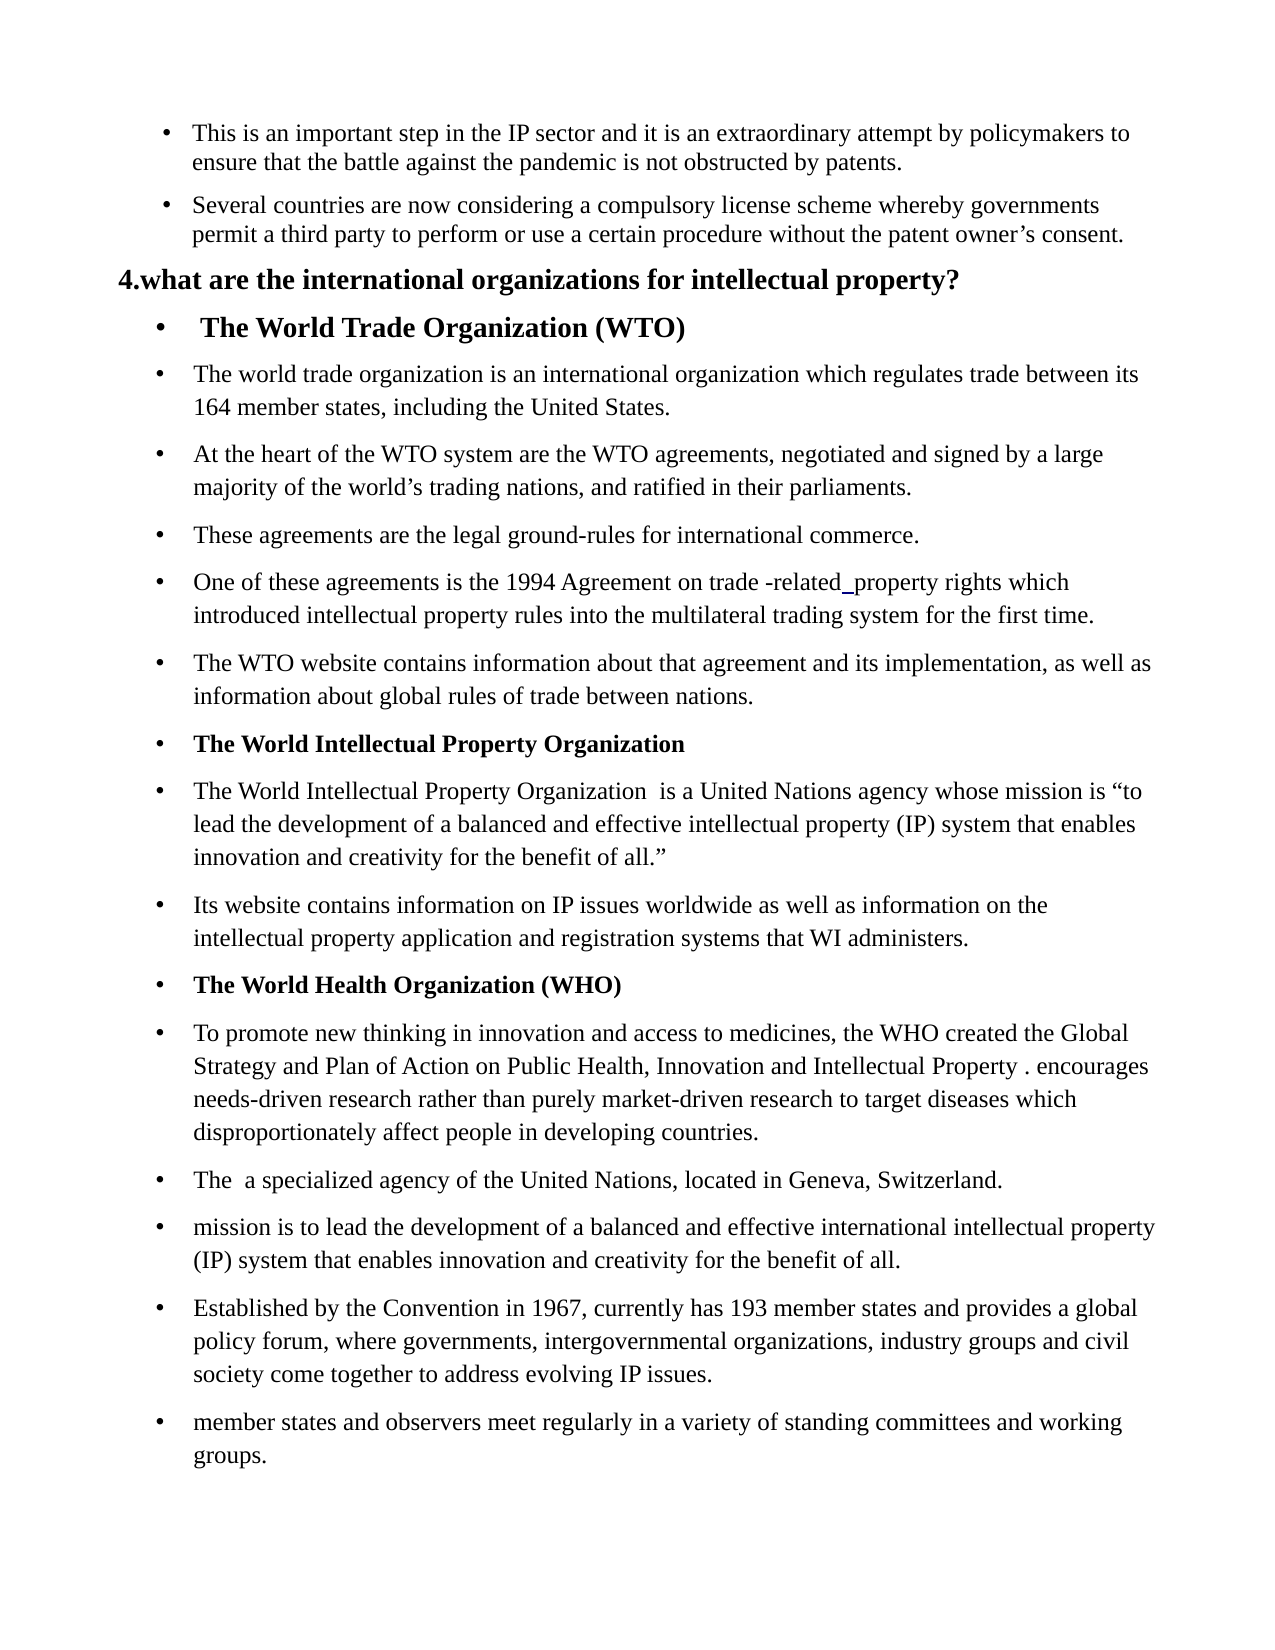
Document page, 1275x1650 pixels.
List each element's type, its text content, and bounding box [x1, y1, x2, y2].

list The WTO website contains information about that agreement and its implementation, as well as information about global rules of trade between nations. [156, 648, 1157, 710]
list member states and observers meet regularly in a variety of standing committees and working groups. [156, 1407, 1157, 1468]
text 4.what are the international organizations for intellectual property? [118, 262, 1157, 296]
list One of these agreements is the 1994 Agreement on trade -related property rights which introduced intellectual property rules into the multilateral trading system for the first time. [156, 567, 1157, 629]
list This is an important step in the IP sector and it is an extraordinary attempt by policymakers to ensure that the battle against the pandemic is not obstructed by patents. [162, 118, 1157, 176]
list To promote new thinking in innovation and access to medicines, the WHO created the Global Strategy and Plan of Action on Public Health, Innovation and Intellectual Property . encourages needs-driven research rather than purely market-driven research to target diseases which disproportionately affect people in developing countries. [156, 1018, 1157, 1146]
list The world trade organization is an international organization which regulates trade between its 164 member states, including the United States. [156, 359, 1157, 420]
list The World Intellectual Property Organization is a United Nations agency whose mission is “to lead the development of a balanced and effective intellectual property (IP) system that enables innovation and creativity for the benefit of all.” [156, 776, 1157, 871]
list These agreements are the legal ground-rules for international commerce. [156, 520, 1157, 549]
list The World Intellectual Property Organization [156, 729, 1157, 757]
list mission is to lead the development of a balanced and effective international intellectual property (IP) system that enables innovation and creativity for the benefit of all. [156, 1212, 1157, 1274]
list The World Trade Organization (WTO) [156, 310, 1157, 344]
list Established by the Convention in 1967, currently has 193 member states and provides a global policy forum, where governments, intergovernmental organizations, industry groups and civil society come together to address evolving IP issues. [156, 1293, 1157, 1388]
list At the heart of the WTO system are the WTO agreements, negotiated and signed by a large majority of the world’s trading nations, and ratified in their parliaments. [156, 439, 1157, 501]
list The a specialized agency of the United Nations, located in Geneva, Switzerland. [156, 1165, 1157, 1194]
list Several countries are now considering a compulsory license scheme whereby governments permit a third party to perform or use a certain procedure without the patent owner’s consent. [162, 190, 1157, 248]
list Its website contains information on IP issues worldwide as well as information on the intellectual property application and registration systems that WI administers. [156, 890, 1157, 952]
list The World Health Organization (WHO) [156, 971, 1157, 999]
